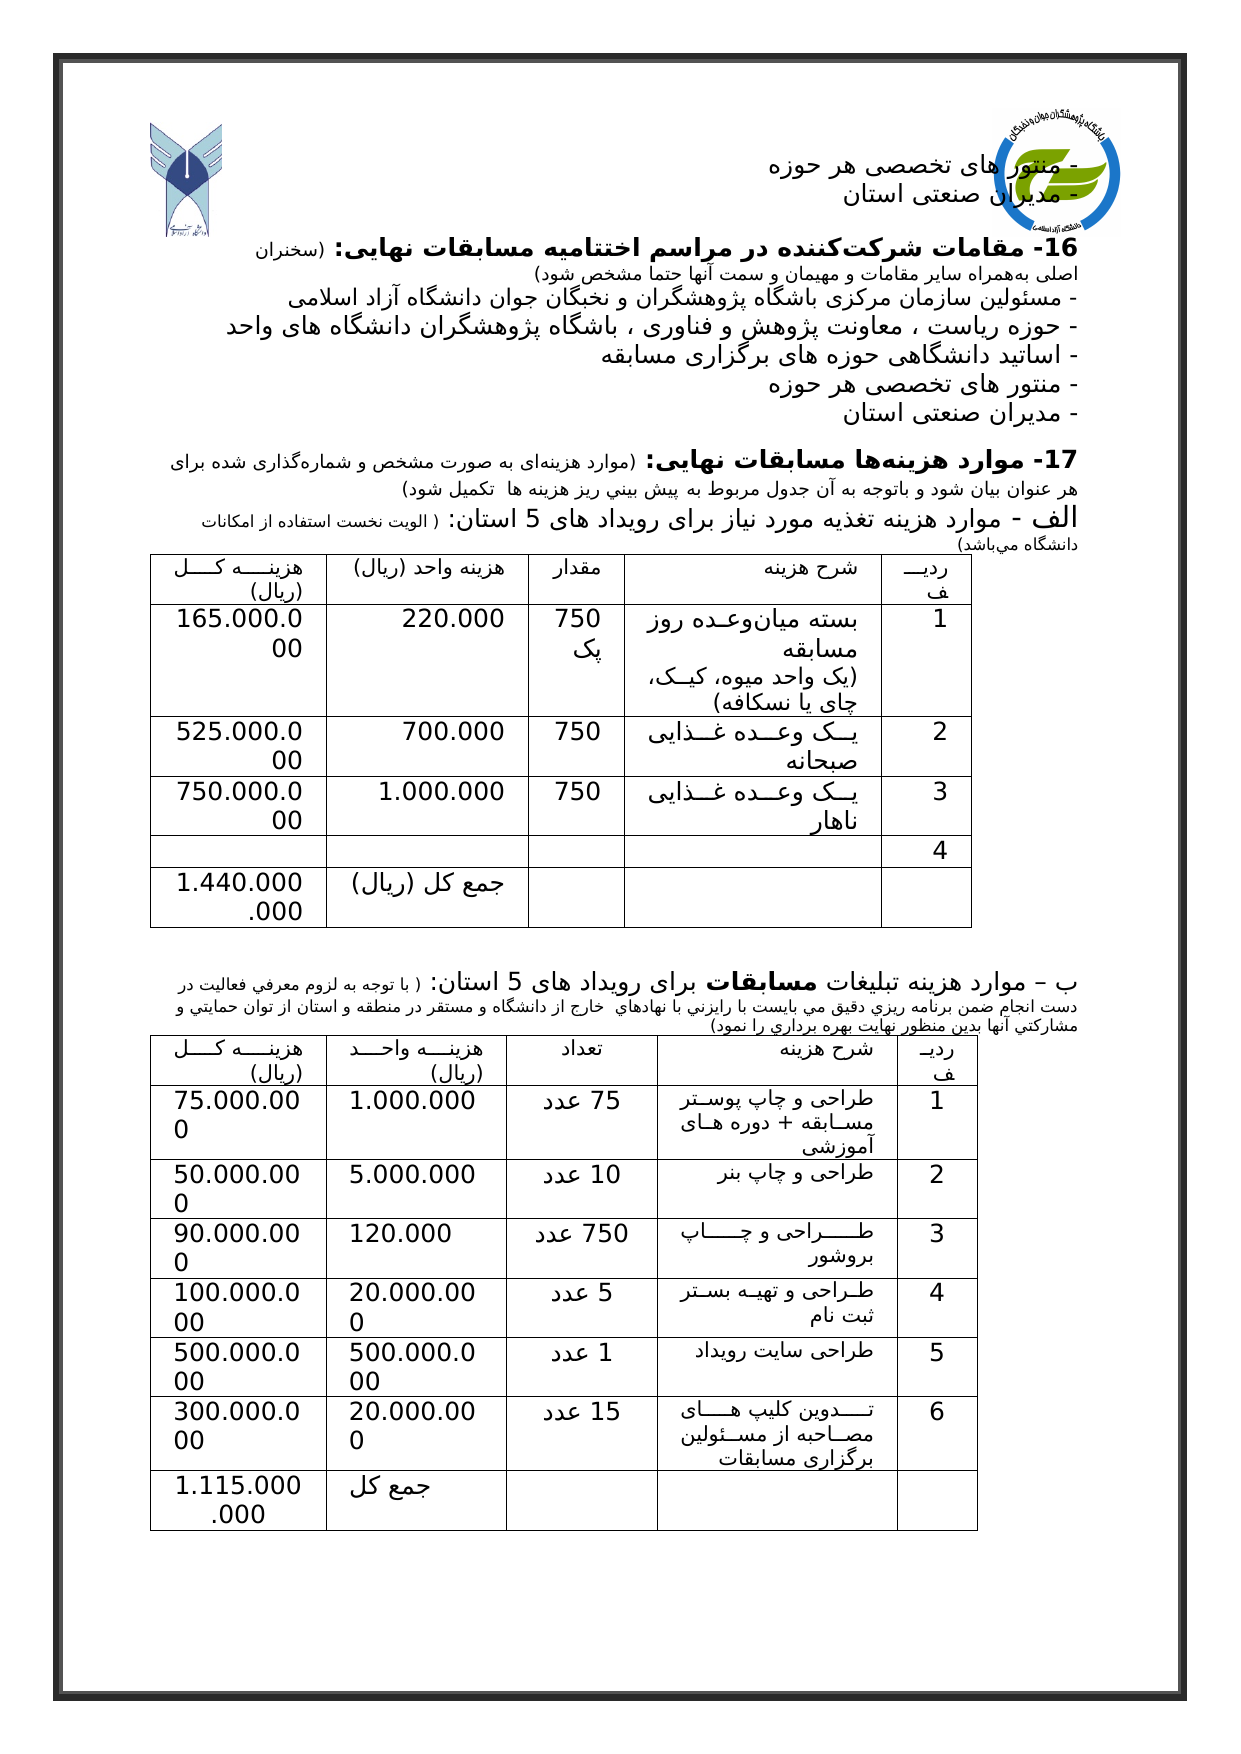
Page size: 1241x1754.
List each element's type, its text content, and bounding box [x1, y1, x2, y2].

table_header هزینه کل (ریال) [151, 555, 326, 603]
table_cell [327, 836, 528, 867]
table_cell 165.000.000 [151, 605, 326, 716]
table_cell 220.000 [327, 605, 528, 716]
table_cell [625, 836, 881, 867]
text - منتور های تخصصی هر حوزه [162, 369, 1078, 398]
table_header شرح هزینه [658, 1036, 897, 1085]
table_cell 750.000.000 [151, 777, 326, 835]
table_cell جمع کل (ریال) [327, 868, 528, 927]
text - مدیران صنعتی استان [162, 398, 1078, 428]
table_cell 6 [898, 1397, 977, 1470]
table_cell 1.000.000 [327, 777, 528, 835]
table_cell یک وعده غذایی صبحانه [625, 717, 881, 776]
table_cell 4 [898, 1279, 977, 1337]
table_cell 4 [882, 836, 971, 867]
table_cell 750 [529, 777, 624, 835]
table_cell [151, 836, 326, 867]
table_cell 10 عدد [507, 1160, 657, 1218]
table_cell 1.440.000.000 [151, 868, 326, 927]
table_header هزینه واحد (ریال) [327, 555, 528, 603]
table_cell 120.000 [327, 1219, 506, 1277]
table_header تعداد [507, 1036, 657, 1085]
table_cell یک وعده غذایی ناهار [625, 777, 881, 835]
table_cell 100.000.000 [151, 1279, 326, 1337]
table_cell طراحی و تهیه بستر ثبت نام [658, 1279, 897, 1337]
table_header هزینه واحد (ریال) [327, 1036, 506, 1085]
table_cell 300.000.000 [151, 1397, 326, 1470]
table_cell [507, 1471, 657, 1529]
text - حوزه ریاست ، معاونت پژوهش و فناوری ، باشگاه پژوهشگران دانشگاه های واحد [162, 311, 1078, 340]
table_cell 3 [898, 1219, 977, 1277]
picture [992, 108, 1122, 237]
table_cell 700.000 [327, 717, 528, 776]
table_cell بسته میان‌وعده روز مسابقه (یک واحد میوه، کیک، چای یا نسکافه) [625, 605, 881, 716]
table_cell 525.000.000 [151, 717, 326, 776]
text - اساتید دانشگاهی حوزه های برگزاری مسابقه [162, 340, 1078, 369]
table_cell 75.000.000 [151, 1086, 326, 1159]
table_cell [898, 1471, 977, 1529]
table_cell [658, 1471, 897, 1529]
table_header ردیف [882, 555, 971, 603]
table_cell [625, 868, 881, 927]
text 16- مقامات شرکت‌کننده در مراسم اختتامیه مسابقات نهایی: (سخنران اصلی به‌همراه سایر مقامات و مهیمان و سمت آنها حتما مشخص شود) [162, 233, 1078, 284]
table_cell 75 عدد [507, 1086, 657, 1159]
table_header مقدار [529, 555, 624, 603]
table_cell 500.000.000 [151, 1338, 326, 1396]
table_cell 1.000.000 [327, 1086, 506, 1159]
table_cell 2 [882, 717, 971, 776]
table_cell جمع کل [327, 1471, 506, 1529]
table_cell 3 [882, 777, 971, 835]
table_cell 15 عدد [507, 1397, 657, 1470]
table_cell 5 عدد [507, 1279, 657, 1337]
table_header شرح هزینه [625, 555, 881, 603]
text - منتور های تخصصی هر حوزه [224, 150, 1078, 179]
text ب – موارد هزینه تبلیغات مسابقات برای رویداد های 5 استان: ( با توجه به لزوم معرفي فعاليت در دست انجام ضمن برنامه ريزي دقيق مي بايست با رايزني با نهادهاي خارج از دانشگاه و مستقر در منطقه و استان از توان حمايتي و مشاركتي آنها بدين منظور نهايت بهره برداري را نمود) [162, 967, 1078, 1035]
table_cell 1 [898, 1086, 977, 1159]
table_cell 1.115.000.000 [151, 1471, 326, 1529]
table_cell 20.000.000 [327, 1397, 506, 1470]
table_cell طراحی و چاپ بروشور [658, 1219, 897, 1277]
table_cell طراحی و چاپ پوستر مسابقه + دوره های آموزشی [658, 1086, 897, 1159]
table_cell 750 پک [529, 605, 624, 716]
table_cell [529, 836, 624, 867]
text 17- موارد هزینه‌ها مسابقات نهایی: (موارد هزینه‌ای به صورت مشخص و شماره‌گذاری شده برای هر عنوان بیان شود و باتوجه به آن جدول مربوط به پيش بيني ريز هزينه ها تکمیل شود) [162, 445, 1078, 501]
table_cell 2 [898, 1160, 977, 1218]
text - مدیران صنعتی استان [224, 179, 1078, 208]
table_header هزینه کل (ریال) [151, 1036, 326, 1085]
table_cell تدوین کلیپ های مصاحبه از مسئولین برگزاری مسابقات [658, 1397, 897, 1470]
table_cell [529, 868, 624, 927]
table_cell 20.000.000 [327, 1279, 506, 1337]
table_cell طراحی و چاپ بنر [658, 1160, 897, 1218]
table_cell 90.000.000 [151, 1219, 326, 1277]
table_header ردیف [898, 1036, 977, 1085]
table_cell 1 عدد [507, 1338, 657, 1396]
table_cell طراحی سایت رویداد [658, 1338, 897, 1396]
picture [150, 122, 224, 237]
table_cell 1 [882, 605, 971, 716]
table_cell 750 [529, 717, 624, 776]
text - مسئولین سازمان مرکزی باشگاه پژوهشگران و نخبگان جوان دانشگاه آزاد اسلامی [162, 284, 1078, 311]
table_cell 750 عدد [507, 1219, 657, 1277]
table_cell [882, 868, 971, 927]
table_cell 5.000.000 [327, 1160, 506, 1218]
table_cell 50.000.000 [151, 1160, 326, 1218]
table_cell 5 [898, 1338, 977, 1396]
text الف - موارد هزینه تغذیه مورد نیاز برای رویداد های 5 استان: ( الويت نخست استفاده از امكانات دانشگاه مي‌باشد) [162, 501, 1078, 554]
table_cell 500.000.000 [327, 1338, 506, 1396]
